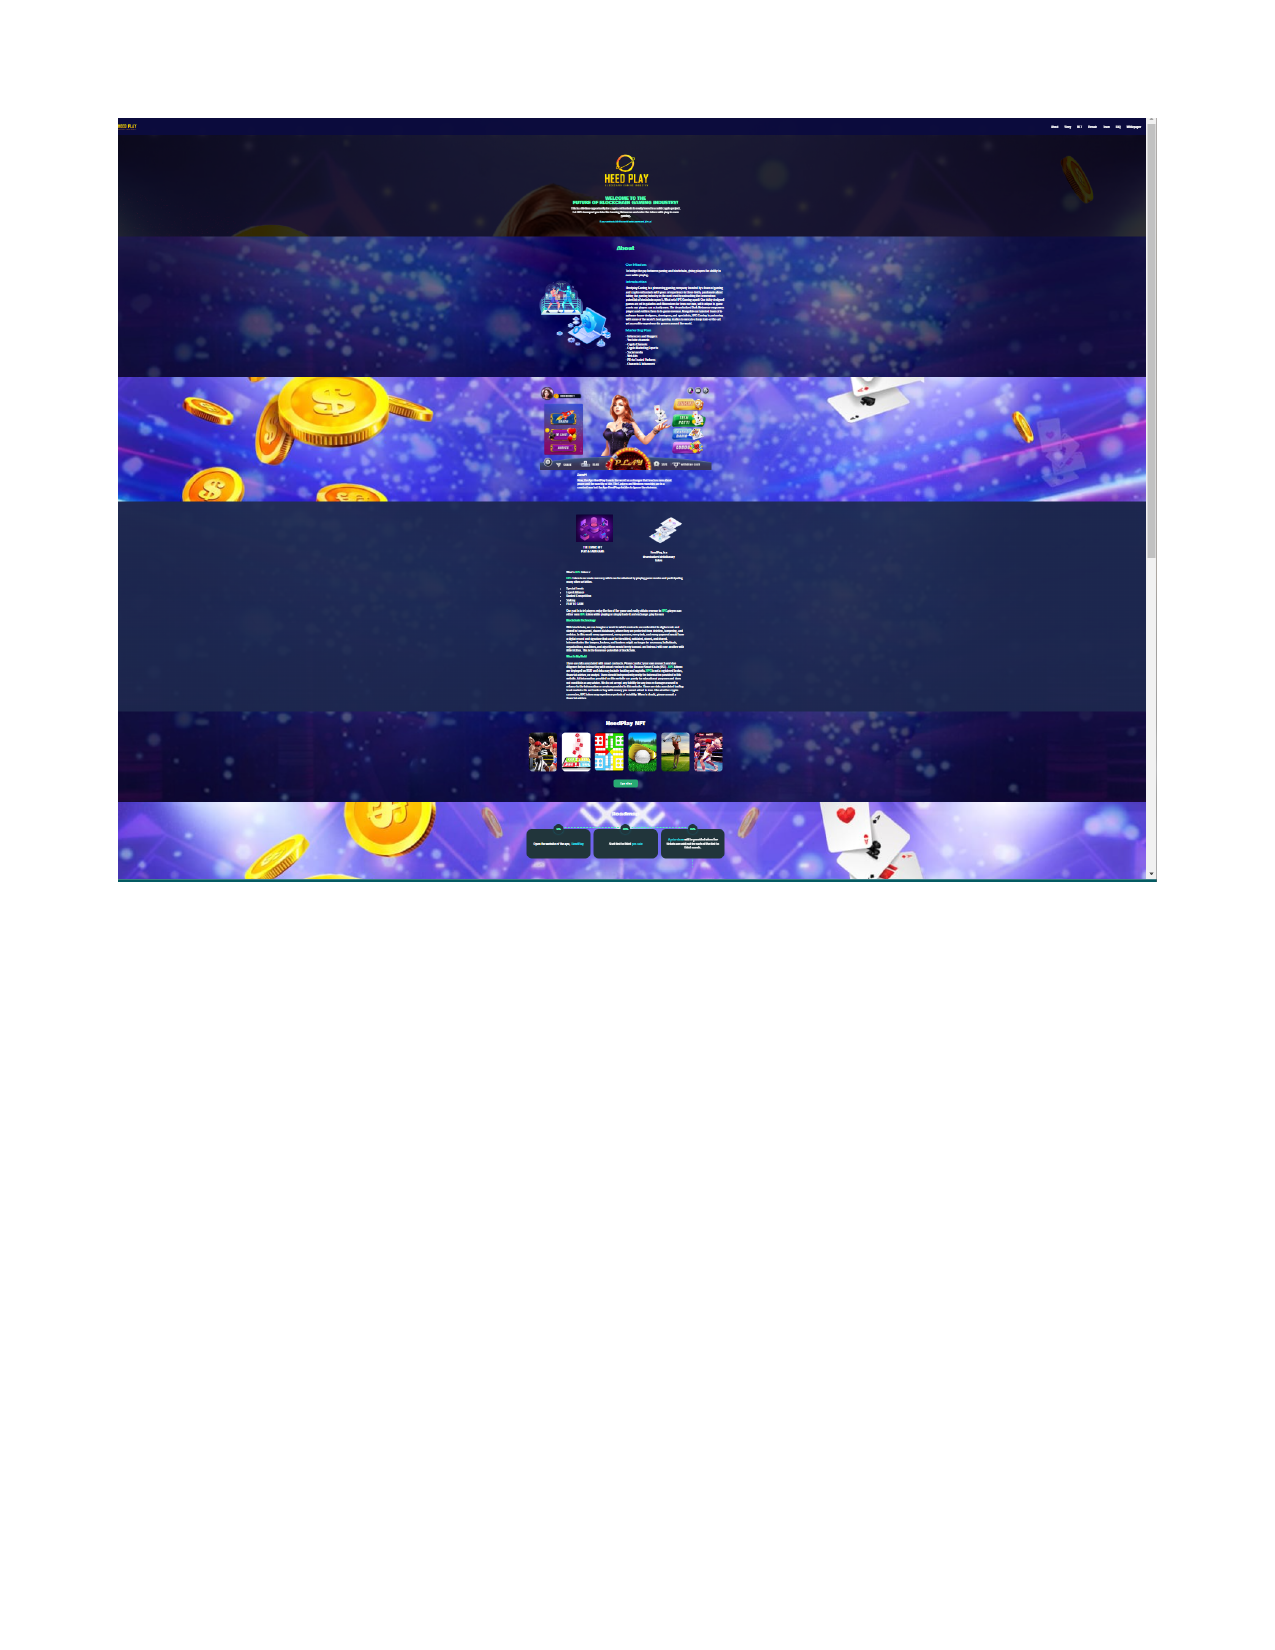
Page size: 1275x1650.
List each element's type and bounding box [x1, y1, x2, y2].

picture [118, 118, 1157, 882]
